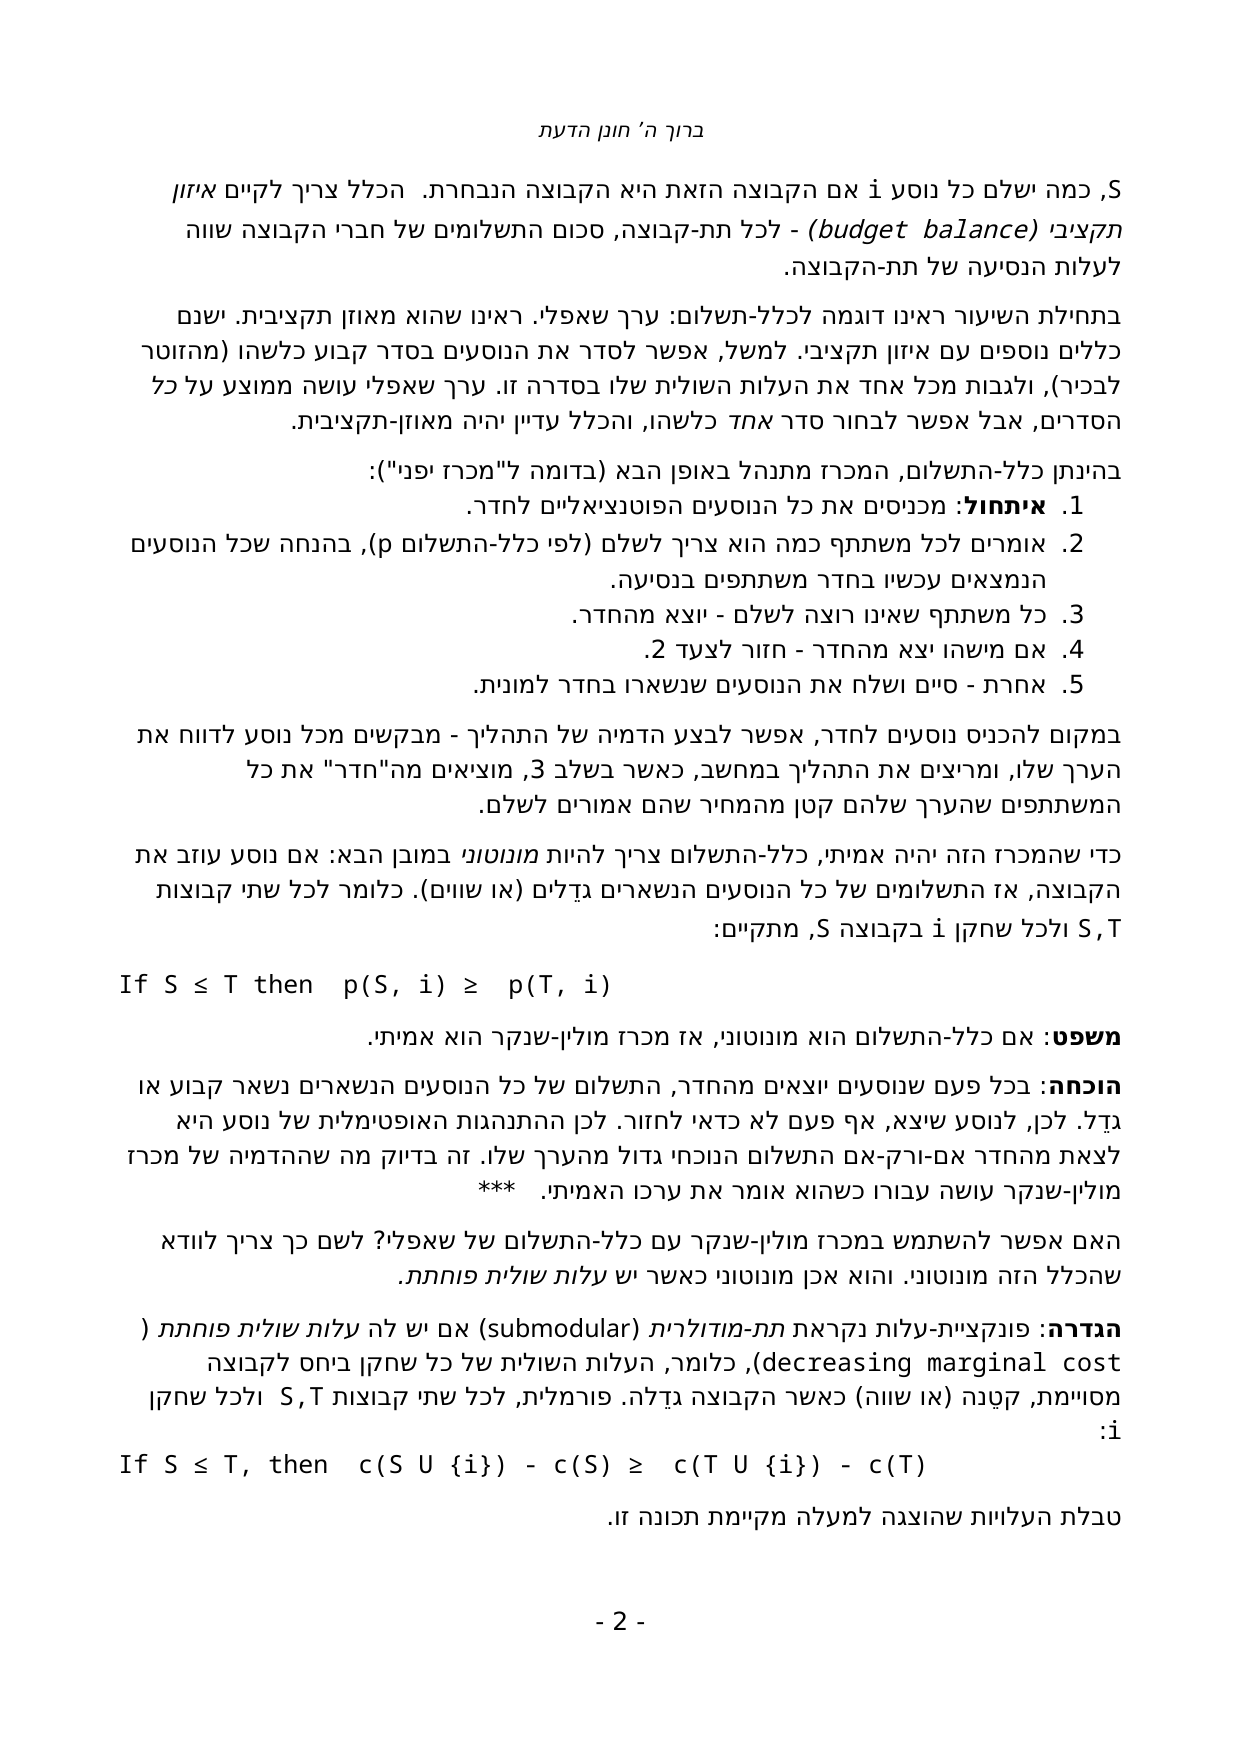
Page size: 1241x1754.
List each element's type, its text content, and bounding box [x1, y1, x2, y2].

list כל משתתף שאינו רוצה לשלם - יוצא מהחדר. [118, 601, 1084, 630]
text בתחילת השיעור ראינו דוגמה לכלל-תשלום: ערך שאפלי. ראינו שהוא מאוזן תקציבית. ישנם כללים נוספים עם איזון תקציבי. למשל, אפשר לסדר את הנוסעים בסדר קבוע כלשהו (מהזוטר לבכיר), ולגבות מכל אחד את העלות השולית שלו בסדרה זו. ערך שאפלי עושה ממוצע על כל הסדרים, אבל אפשר לבחור סדר אחד כלשהו, והכלל עדיין יהיה מאוזן-תקציבית. [118, 301, 1122, 435]
text בהינתן כלל-התשלום, המכרז מתנהל באופן הבא (בדומה ל"מכרז יפני"): [118, 456, 1122, 485]
text If S ≤ T then p(S, i) ≥ p(‎T, i) [118, 966, 1122, 1000]
text במקום להכניס נוסעים לחדר, אפשר לבצע הדמיה של התהליך - מבקשים מכל נוסע לדווח את הערך שלו, ומריצים את התהליך במחשב, כאשר בשלב 3, מוציאים מה"חדר" את כל המשתתפים שהערך שלהם קטן מהמחיר שהם אמורים לשלם. [118, 720, 1122, 819]
text If S ≤ T, then c(S U {i}) - c(S) ≥ c(‎T U {i}) - c(T) [118, 1447, 1122, 1481]
list איתחול: מכניסים את כל הנוסעים הפוטנציאליים לחדר. [118, 491, 1084, 520]
text הוכחה: בכל פעם שנוסעים יוצאים מהחדר, התשלום של כל הנוסעים הנשארים נשאר קבוע או גדֵל. לכן, לנוסע שיצא, אף פעם לא כדאי לחזור. לכן ההתנהגות האופטימלית של נוסע היא לצאת מהחדר אם-ורק-אם התשלום הנוכחי גדול מהערך שלו. זה בדיוק מה שההדמיה של מכרז מולין-שנקר עושה עבורו כשהוא אומר את ערכו האמיתי. *** [118, 1071, 1122, 1205]
text טבלת העלויות שהוצגה למעלה מקיימת תכונה זו. [118, 1502, 1122, 1531]
text הגדרה: פונקציית-עלות נקראת תת-מודולרית (submodular) אם יש לה עלות שולית פוחתת (decreasing marginal cost), כלומר, העלות השולית של כל שחקן ביחס לקבוצה מסויימת, קטֵנה (או שווה) כאשר הקבוצה גדֵלה. פורמלית, לכל שתי קבוצות S,T ולכל שחקן i: [118, 1310, 1122, 1447]
text האם אפשר להשתמש במכרז מולין-שנקר עם כלל-התשלום של שאפלי? לשם כך צריך לוודא שהכלל הזה מונוטוני. והוא אכן מונוטוני כאשר יש עלות שולית פוחתת. [118, 1226, 1122, 1290]
text במקום וק"ג אפשר להשתמש במכרז אחר, שהוא גם מעודד-השתתפות וגם מאוזן תקציבית. המכרז נקרא על-שם ממציאיו - Moulin, Shenker. במכרז זה, אנחנו קובעים מראש את כלל-התשלום. כלל-התשלום הוא פונקציה p(S,i). הוא קובע, עבור כל תת-קבוצה של נוסעים S, כמה ישלם כל נוסע i אם הקבוצה הזאת היא הקבוצה הנבחרת. הכלל צריך לקיים איזון תקציבי (budget balance) - לכל תת-קבוצה, סכום התשלומים של חברי הקבוצה שווה לעלות הנסיעה של תת-הקבוצה. [118, 172, 1122, 281]
list אחרת - סיים ושלח את הנוסעים שנשארו בחדר למונית. [118, 671, 1084, 700]
list אם מישהו יצא מהחדר - חזור לצעד 2. [118, 636, 1084, 665]
list אומרים לכל משתתף כמה הוא צריך לשלם (לפי כלל-התשלום p), בהנחה שכל הנוסעים הנמצאים עכשיו בחדר משתתפים בנסיעה. [118, 526, 1084, 595]
text כדי שהמכרז הזה יהיה אמיתי, כלל-התשלום צריך להיות מונוטוני במובן הבא: אם נוסע עוזב את הקבוצה, אז התשלומים של כל הנוסעים הנשארים גדֵלים (או שווים). כלומר לכל שתי קבוצות S,T ולכל שחקן i בקבוצה S, מתקיים: [118, 840, 1122, 945]
text משפט: אם כלל-התשלום הוא מונוטוני, אז מכרז מולין-שנקר הוא אמיתי. [118, 1022, 1122, 1051]
